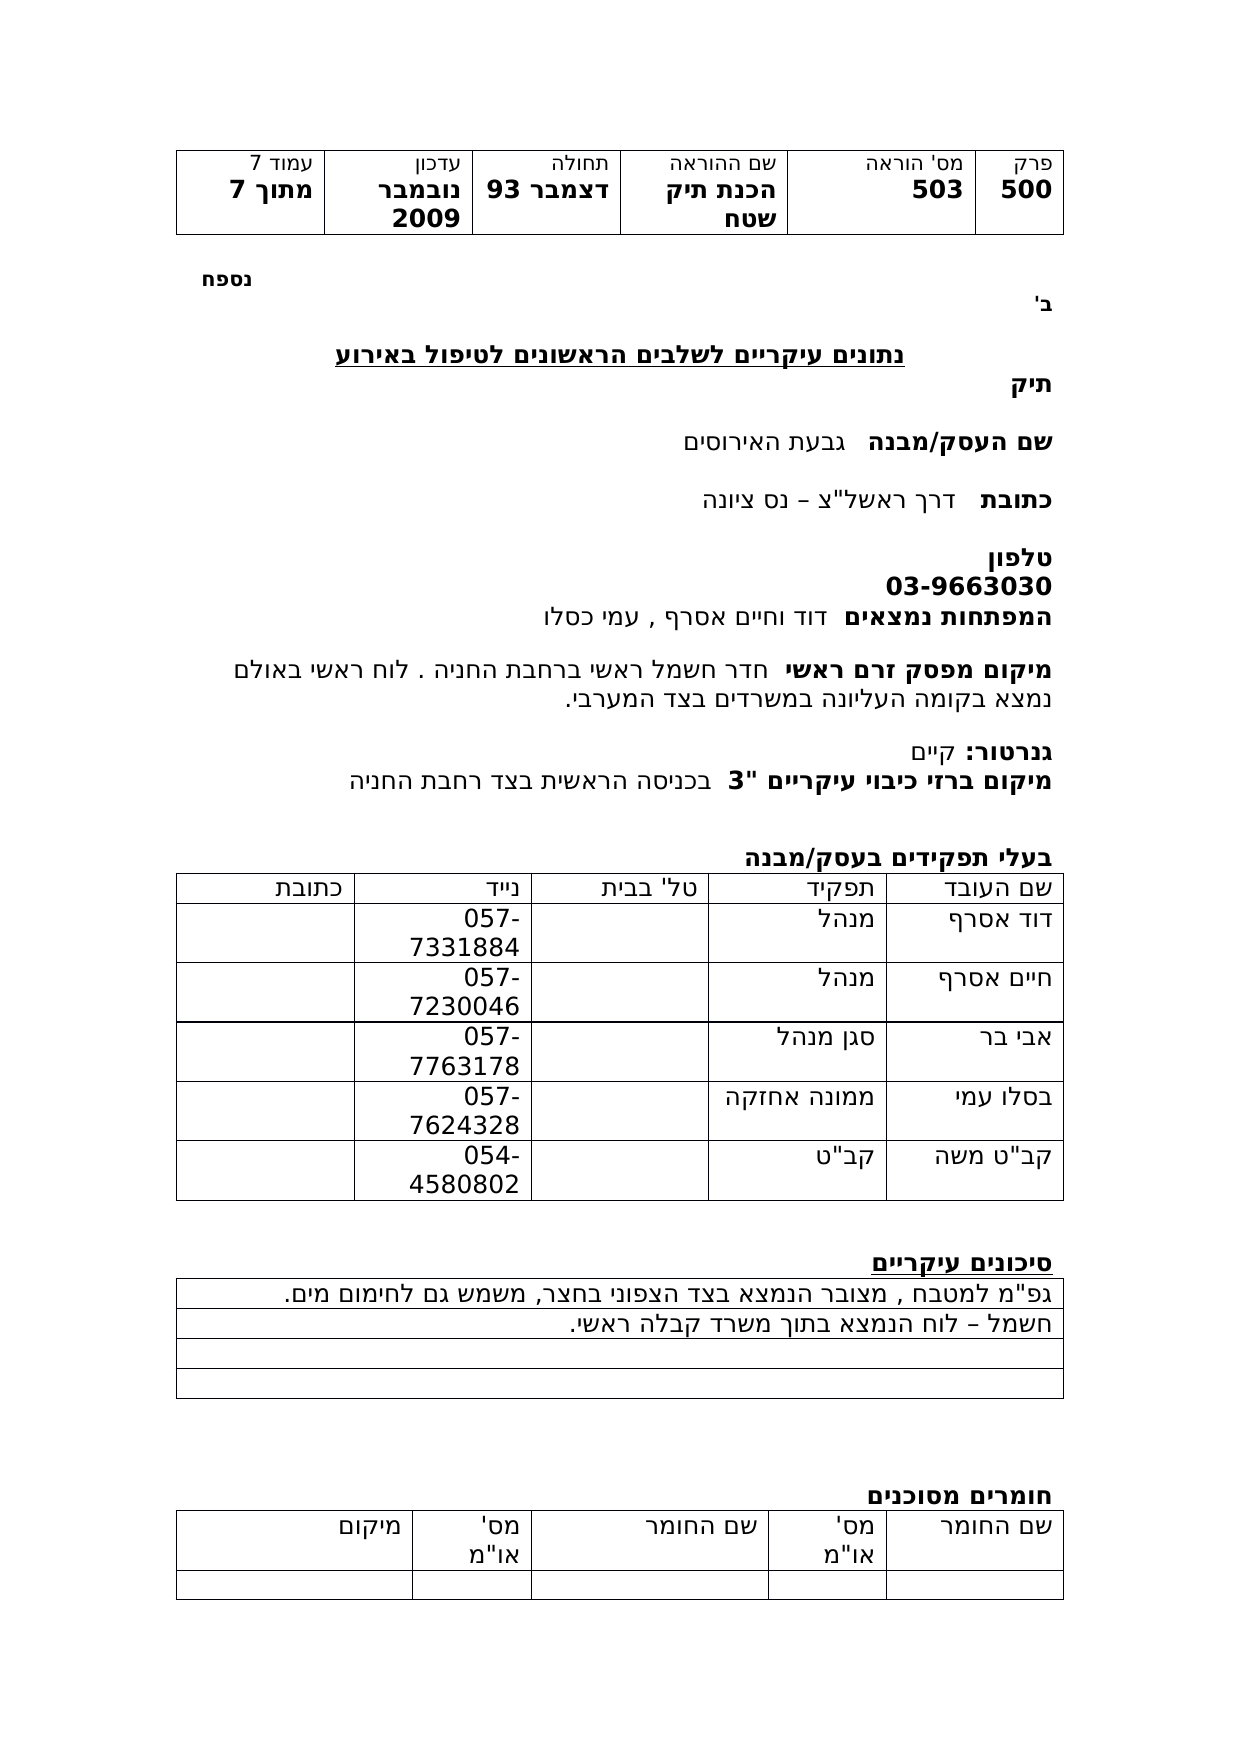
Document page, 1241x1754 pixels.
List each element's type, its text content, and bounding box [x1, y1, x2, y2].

table_cell [177, 1369, 1063, 1398]
table_cell ממונה אחזקה [709, 1082, 886, 1140]
table_cell 057-7624328 [355, 1082, 531, 1140]
table_cell [177, 1023, 354, 1081]
table_cell [532, 1571, 768, 1599]
table_cell [532, 1082, 708, 1140]
table_header נייד [355, 874, 531, 903]
table_cell סגן מנהל [709, 1023, 886, 1081]
table_header מס' הוראה 503 [788, 151, 975, 234]
table_cell חשמל – לוח הנמצא בתוך משרד קבלה ראשי. [177, 1309, 1063, 1338]
table_header גפ"מ למטבח , מצובר הנמצא בצד הצפוני בחצר, משמש גם לחימום מים. [177, 1279, 1063, 1308]
text בעלי תפקידים בעסק/מבנה [187, 843, 1053, 872]
text מיקום מפסק זרם ראשי חדר חשמל ראשי ברחבת החניה . לוח ראשי באולם נמצא בקומה העליונה במשרדים בצד המערבי. [187, 655, 1053, 713]
table_cell [177, 1339, 1063, 1368]
table_cell מנהל [709, 963, 886, 1021]
text סיכונים עיקריים [187, 1248, 1053, 1278]
table_cell 057-7230046 [355, 963, 531, 1021]
text נתונים עיקריים לשלבים הראשונים לטיפול באירוע [187, 340, 1053, 369]
table_header תחולה דצמבר 93 [473, 151, 620, 234]
table_cell [177, 963, 354, 1021]
table_header שם החומר [532, 1511, 768, 1569]
text כתובת דרך ראשל"צ – נס ציונה [187, 485, 1053, 514]
table_cell [532, 963, 708, 1021]
table_cell [177, 1141, 354, 1199]
text חומרים מסוכנים [187, 1481, 1053, 1510]
table_cell [769, 1571, 886, 1599]
table_header עמוד 7 מתוך 7 [177, 151, 324, 234]
table_cell [177, 1082, 354, 1140]
table_cell מנהל [709, 904, 886, 962]
table_cell קב"ט [709, 1141, 886, 1199]
table_header שם החומר [887, 1511, 1063, 1569]
table_header פרק 500 [976, 151, 1063, 234]
table_cell 054-4580802 [355, 1141, 531, 1199]
table_cell [532, 1023, 708, 1081]
table_cell [177, 1571, 412, 1599]
text מיקום ברזי כיבוי עיקריים "3 בכניסה הראשית בצד רחבת החניה [187, 766, 1053, 795]
table_cell [887, 1571, 1063, 1599]
table_header שם העובד [887, 874, 1063, 903]
text שם העסק/מבנה גבעת האירוסים [187, 427, 1053, 457]
table_cell [177, 904, 354, 962]
table_cell בסלו עמי [887, 1082, 1063, 1140]
table_header תפקיד [709, 874, 886, 903]
table_header מיקום [177, 1511, 412, 1569]
table_header שם ההוראה הכנת תיק שטח [621, 151, 787, 234]
table_header מס' או"מ [769, 1511, 886, 1569]
table_cell דוד אסרף [887, 904, 1063, 962]
table_cell [532, 904, 708, 962]
table_cell 057-7331884 [355, 904, 531, 962]
table_header טל' בבית [532, 874, 708, 903]
table_header עדכון נובמבר 2009 [325, 151, 472, 234]
text נספח ב' [187, 263, 1053, 316]
table_cell 057-7763178 [355, 1023, 531, 1081]
table_cell קב"ט משה [887, 1141, 1063, 1199]
table_cell חיים אסרף [887, 963, 1063, 1021]
table_cell אבי בר [887, 1023, 1063, 1081]
text תיק [187, 369, 1053, 399]
table_header כתובת [177, 874, 354, 903]
text המפתחות נמצאים דוד וחיים אסרף , עמי כסלו [187, 602, 1053, 631]
text 03-9663030 [187, 572, 1053, 602]
table_header מס' או"מ [413, 1511, 531, 1569]
table_cell [413, 1571, 531, 1599]
text גנרטור: קיים [187, 737, 1053, 766]
table_cell [532, 1141, 708, 1199]
text טלפון [187, 543, 1053, 572]
